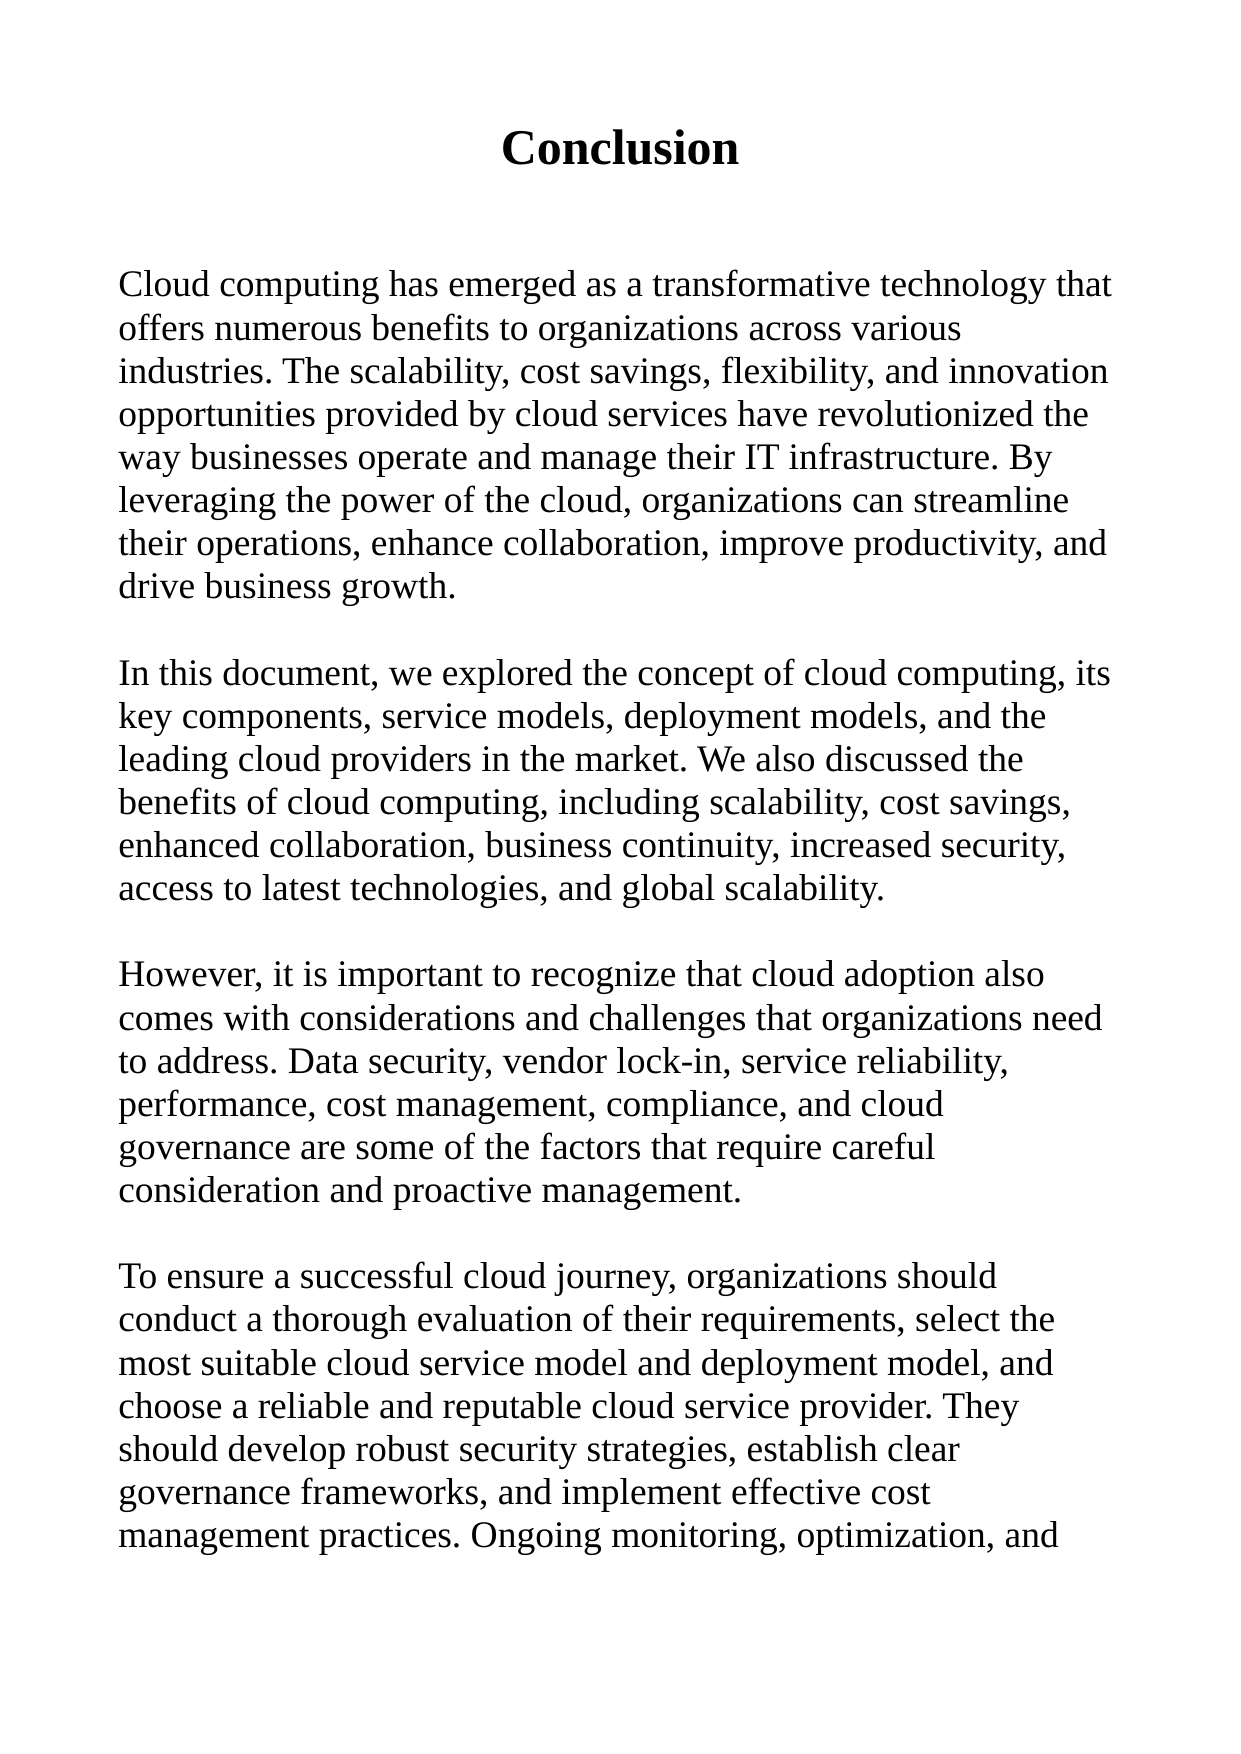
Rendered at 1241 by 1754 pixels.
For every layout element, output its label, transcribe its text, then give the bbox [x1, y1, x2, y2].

text Conclusion [118, 118, 1122, 176]
text In this document, we explored the concept of cloud computing, its key components, service models, deployment models, and the leading cloud providers in the market. We also discussed the benefits of cloud computing, including scalability, cost savings, enhanced collaboration, business continuity, increased security, access to latest technologies, and global scalability. [118, 650, 1122, 909]
text However, it is important to recognize that cloud adoption also comes with considerations and challenges that organizations need to address. Data security, vendor lock-in, service reliability, performance, cost management, compliance, and cloud governance are some of the factors that require careful consideration and proactive management. [118, 952, 1122, 1211]
text Cloud computing has emerged as a transformative technology that offers numerous benefits to organizations across various industries. The scalability, cost savings, flexibility, and innovation opportunities provided by cloud services have revolutionized the way businesses operate and manage their IT infrastructure. By leveraging the power of the cloud, organizations can streamline their operations, enhance collaboration, improve productivity, and drive business growth. [118, 262, 1122, 607]
text To ensure a successful cloud journey, organizations should conduct a thorough evaluation of their requirements, select the most suitable cloud service model and deployment model, and choose a reliable and reputable cloud service provider. They should develop robust security strategies, establish clear governance frameworks, and implement effective cost management practices. Ongoing monitoring, optimization, and [118, 1254, 1122, 1556]
